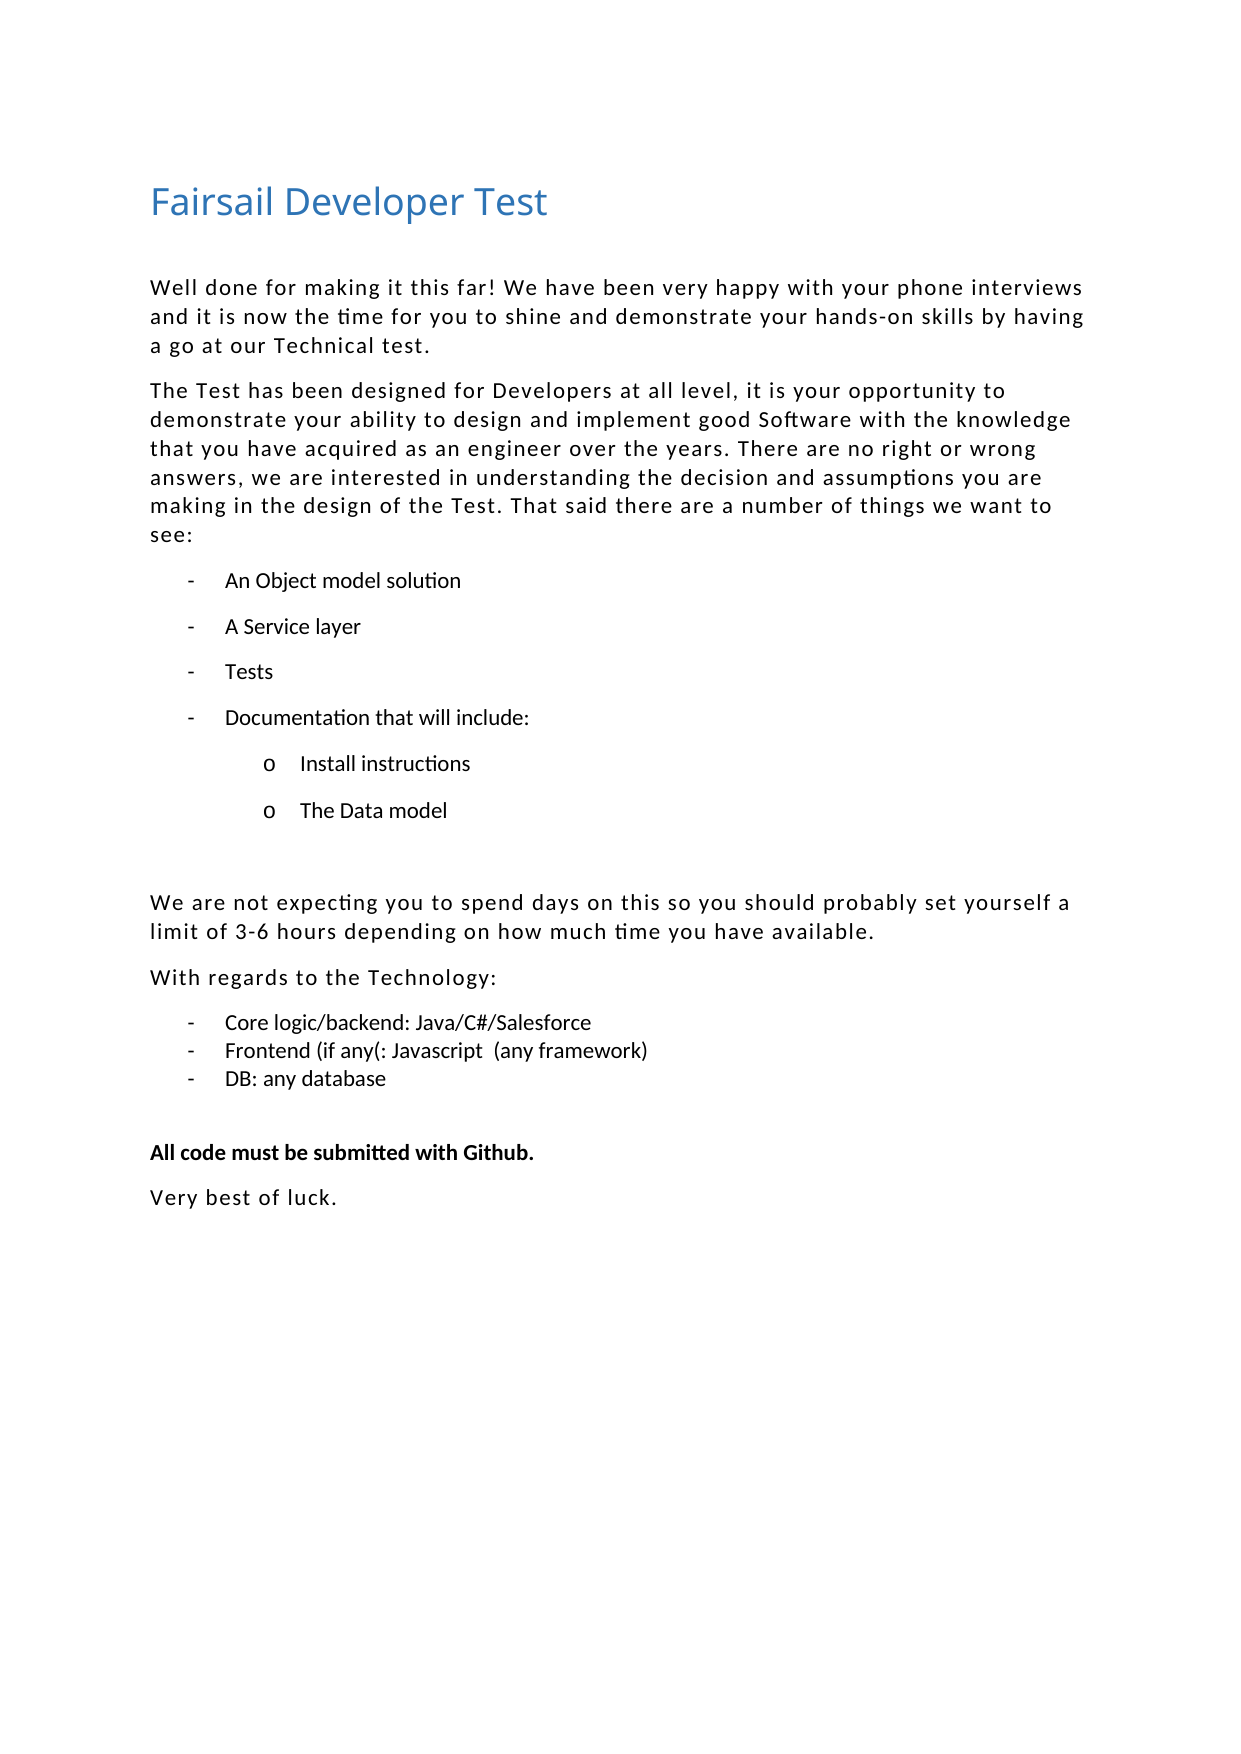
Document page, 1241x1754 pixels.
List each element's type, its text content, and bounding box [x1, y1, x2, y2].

list Install instructions [262, 749, 1090, 778]
subtitle With regards to the Technology: [150, 963, 1090, 991]
list The Data model [262, 796, 1090, 825]
list DB: any database [187, 1064, 1090, 1092]
list Frontend (if any(: Javascript (any framework) [187, 1036, 1090, 1064]
list A Service layer [187, 612, 1090, 640]
subtitle Well done for making it this far! We have been very happy with your phone interviews and it is now the time for you to shine and demonstrate your hands-on skills by having a go at our Technical test. [150, 273, 1090, 359]
list Documentation that will include: [187, 703, 1090, 731]
list An Object model solution [187, 566, 1090, 594]
subtitle We are not expecting you to spend days on this so you should probably set yourself a limit of 3-6 hours depending on how much time you have available. [150, 888, 1090, 945]
list Tests [187, 657, 1090, 686]
subtitle Very best of luck. [150, 1183, 1090, 1211]
list Core logic/backend: Java/C#/Salesforce [187, 1008, 1090, 1036]
text All code must be submitted with Github. [150, 1138, 1090, 1166]
subtitle The Test has been designed for Developers at all level, it is your opportunity to demonstrate your ability to design and implement good Software with the knowledge that you have acquired as an engineer over the years. There are no right or wrong answers, we are interested in understanding the decision and assumptions you are making in the design of the Test. That said there are a number of things we want to see: [150, 376, 1090, 548]
subtitle Fairsail Developer Test [150, 175, 1090, 226]
